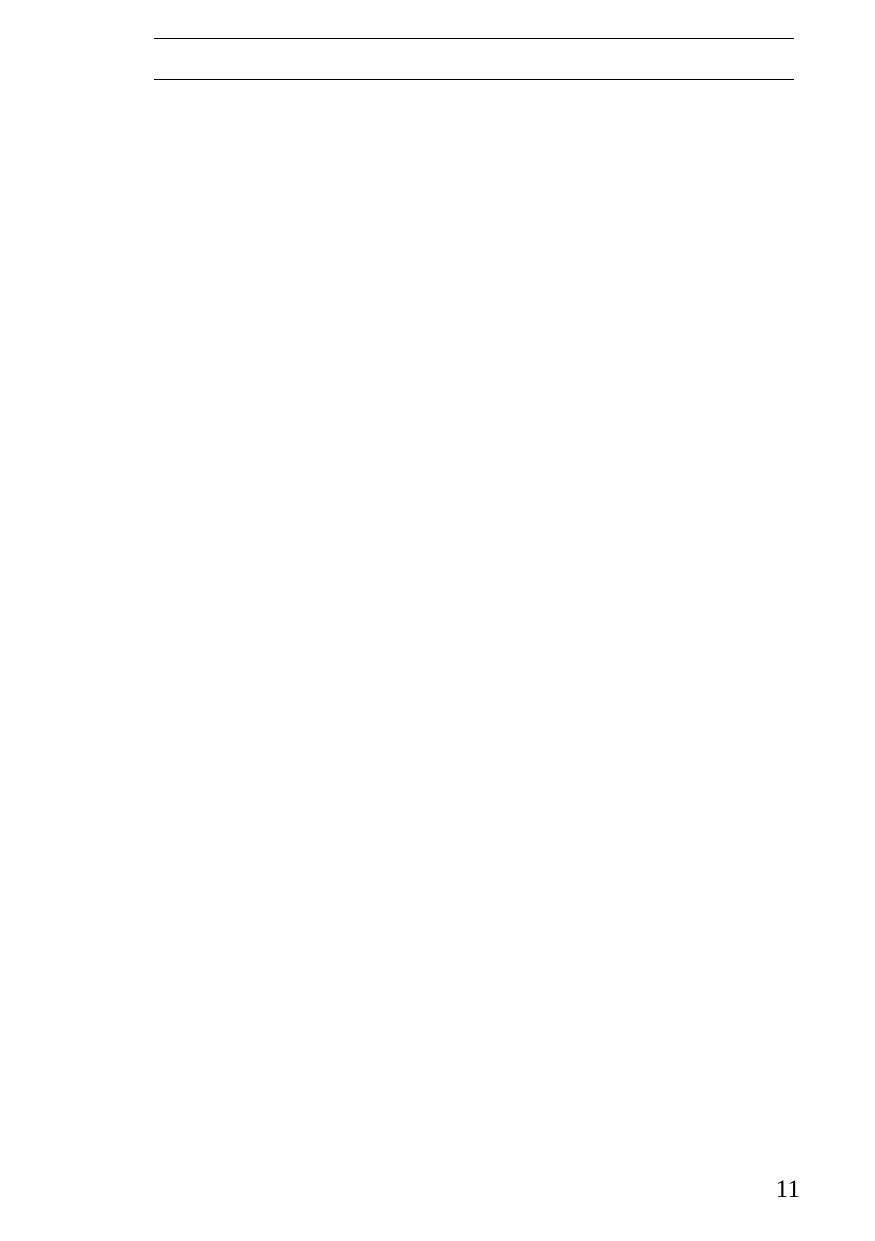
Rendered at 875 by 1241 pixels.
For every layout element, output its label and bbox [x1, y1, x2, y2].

table_cell [109, 38, 154, 79]
table_cell [154, 39, 793, 79]
